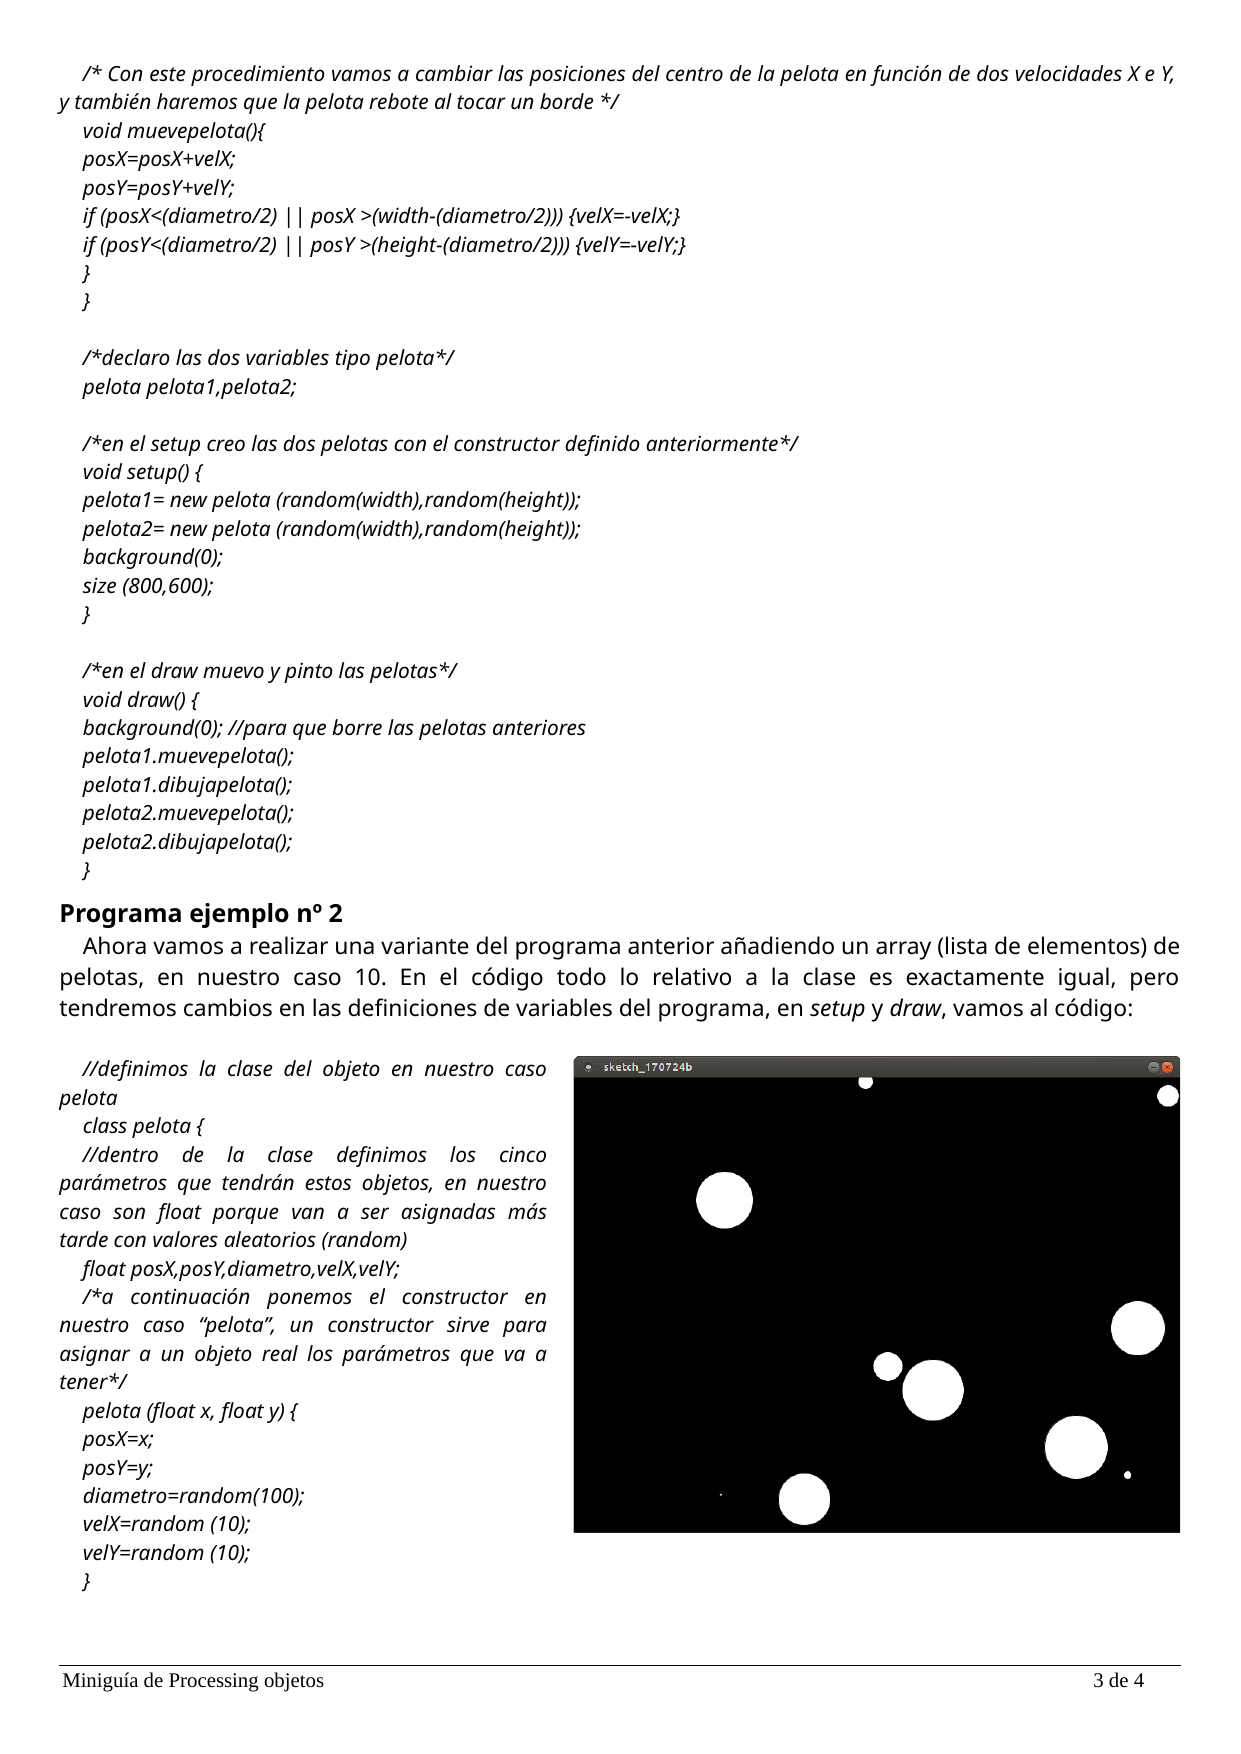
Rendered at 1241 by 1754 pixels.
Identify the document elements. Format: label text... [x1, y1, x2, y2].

text velY=random (10); [59, 1538, 1181, 1566]
text } [59, 258, 1181, 287]
text } [59, 855, 1181, 884]
text pelota (float x, float y) { [59, 1396, 573, 1424]
text /* Con este procedimiento vamos a cambiar las posiciones del centro de la pelota en función de dos velocidades X e Y, y también haremos que la pelota rebote al tocar un borde */ [59, 59, 1181, 116]
text posY=posY+velY; [59, 173, 1181, 201]
text /*en el setup creo las dos pelotas con el constructor definido anteriormente*/ [59, 429, 1181, 457]
text if (posY<(diametro/2) || posY >(height-(diametro/2))) {velY=-velY;} [59, 230, 1181, 258]
text posX=x; [59, 1424, 573, 1453]
text pelota1.dibujapelota(); [59, 770, 1181, 798]
text pelota pelota1,pelota2; [59, 372, 1181, 400]
text pelota2= new pelota (random(width),random(height)); [59, 514, 1181, 542]
text posX=posX+velX; [59, 144, 1181, 173]
text } [59, 599, 1181, 628]
text pelota2.muevepelota(); [59, 798, 1181, 827]
text background(0); //para que borre las pelotas anteriores [59, 713, 1181, 742]
text Ahora vamos a realizar una variante del programa anterior añadiendo un array (lista de elementos) de pelotas, en nuestro caso 10. En el código todo lo relativo a la clase es exactamente igual, pero tendremos cambios en las definiciones de variables del programa, en setup y draw, vamos al código: [59, 929, 1181, 1023]
text velX=random (10); [59, 1509, 1181, 1538]
text } [59, 1566, 1181, 1595]
text //dentro de la clase definimos los cinco parámetros que tendrán estos objetos, en nuestro caso son float porque van a ser asignadas más tarde con valores aleatorios (random) [59, 1140, 573, 1254]
text /*declaro las dos variables tipo pelota*/ [59, 343, 1181, 372]
text if (posX<(diametro/2) || posX >(width-(diametro/2))) {velX=-velX;} [59, 201, 1181, 230]
text float posX,posY,diametro,velX,velY; [59, 1254, 573, 1282]
text void setup() { [59, 457, 1181, 486]
text Programa ejemplo nº 2 [59, 896, 1181, 929]
picture [573, 1056, 1181, 1533]
text /*en el draw muevo y pinto las pelotas*/ [59, 656, 1181, 685]
text diametro=random(100); [59, 1481, 573, 1509]
text void draw() { [59, 685, 1181, 713]
text //definimos la clase del objeto en nuestro caso pelota [59, 1054, 1181, 1111]
text posY=y; [59, 1453, 573, 1481]
text pelota2.dibujapelota(); [59, 827, 1181, 855]
text size (800,600); [59, 571, 1181, 599]
text /*a continuación ponemos el constructor en nuestro caso “pelota”, un constructor sirve para asignar a un objeto real los parámetros que va a tener*/ [59, 1282, 573, 1396]
text pelota1.muevepelota(); [59, 742, 1181, 770]
text } [59, 287, 1181, 315]
text class pelota { [59, 1111, 573, 1140]
text void muevepelota(){ [59, 116, 1181, 144]
text background(0); [59, 542, 1181, 571]
text pelota1= new pelota (random(width),random(height)); [59, 486, 1181, 514]
